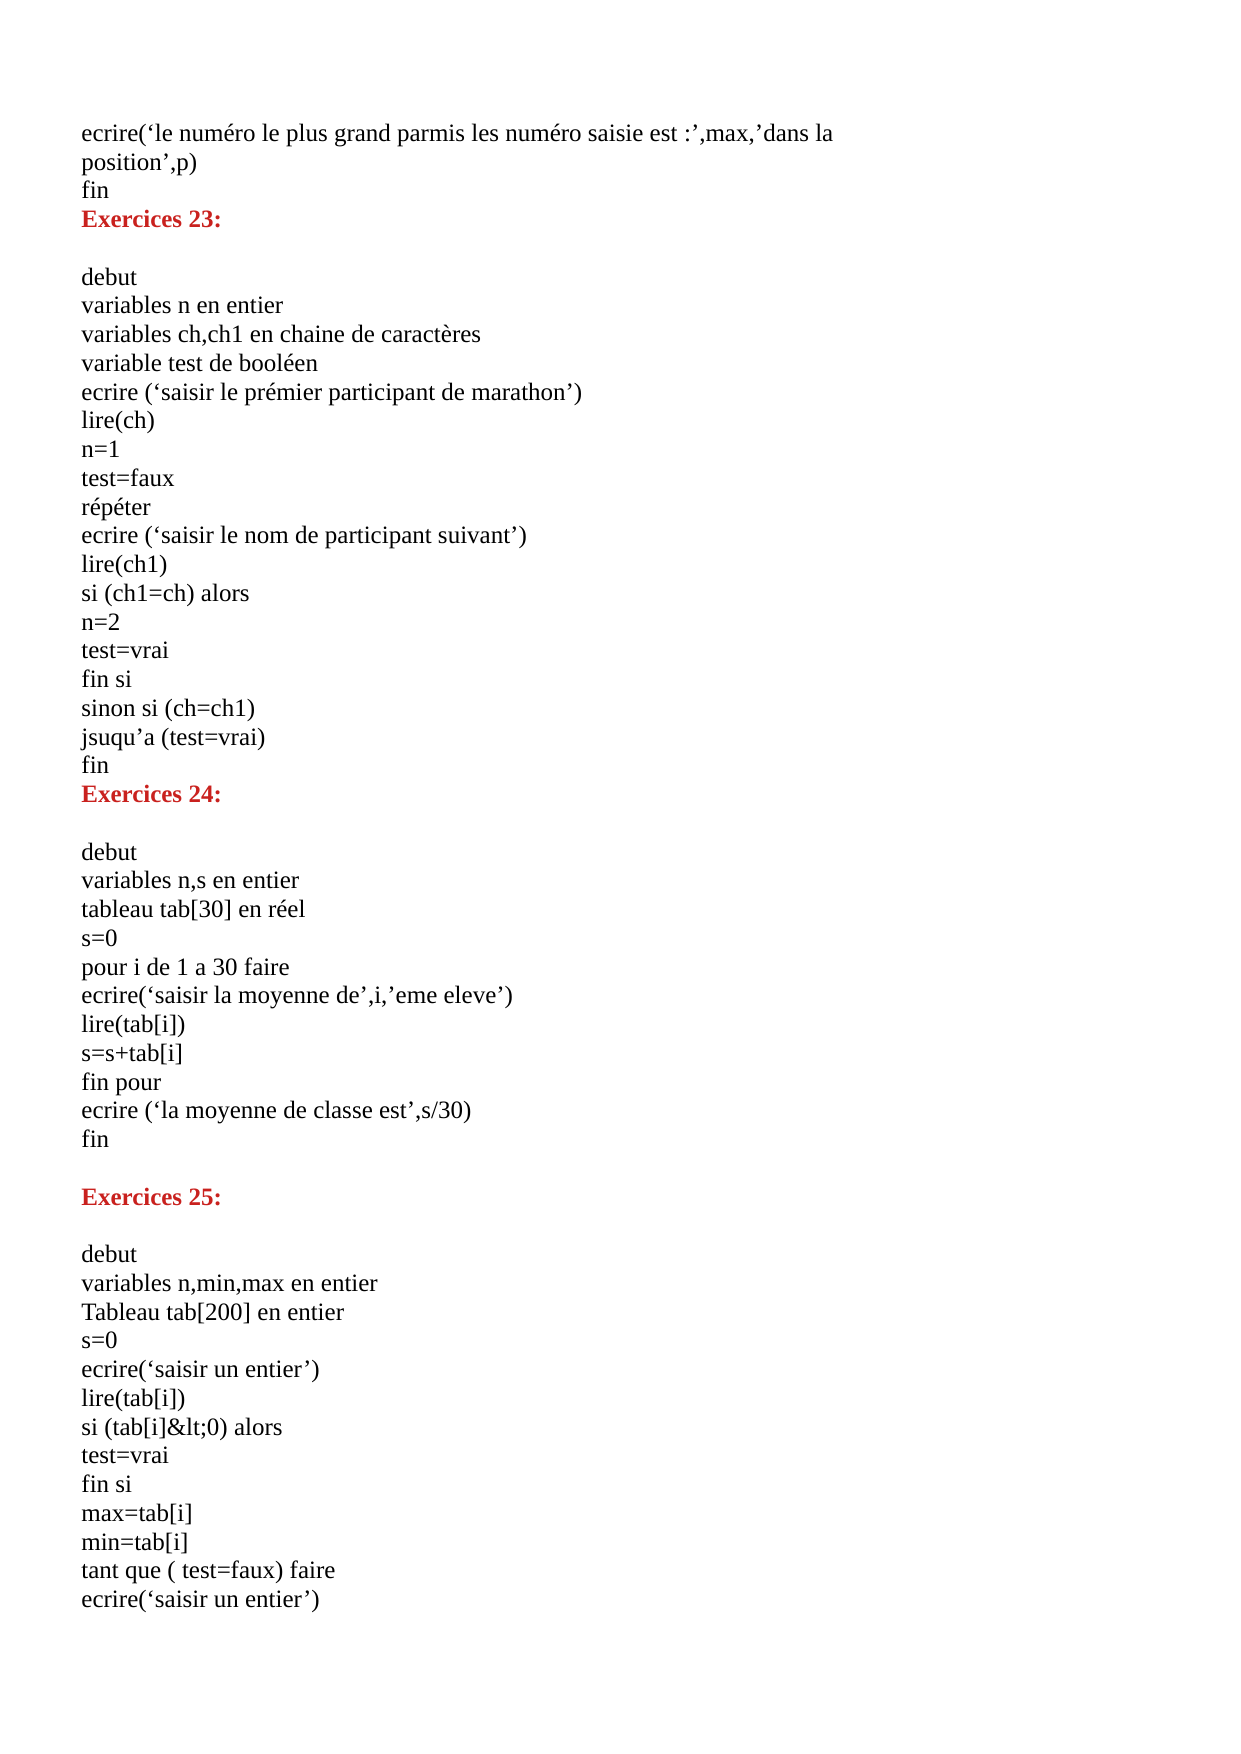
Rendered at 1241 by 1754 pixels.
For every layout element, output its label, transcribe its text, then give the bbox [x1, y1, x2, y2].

list Solution exercices algorithme 2 : exercice 1 : début variable ch en chaine de caractère variable l en entier ecrire(‘ donner un mot mot a calculer ’) lire(ch) ecrire(‘le mot ‘,ch,’contient’,lenght(ch),’ fin une autre méthodes a faire( avec boucle pour ) : début variable ch en chaine de caractère variable l en entier ecrire(‘ donner un mot mot a calculer ’) lire(ch) l=0 pour i de 1 a lenght(ch) faire l=l+1 finpour ecrire(‘le mot ‘,ch,’contient’,l,’caractères) fin Exercice 2 : début variable ch1,ch2,ch3 en chaine de caractère ecrire(‘donner ch1’) lire(ch1) ecrire(‘donner ch2’) lire(ch2) ecrire(‘donner ch3’) lire(ch3) ecrire(‘voila la chaine concatiner’,ch1+ch3+ch3) fin Exercice 3 : debut variables ch en chaine de caractère variables c en caractère variable test en bouléen ecrire(‘donner une chaine de caractère’) lire(ch) ecrire(‘donner la caractère a supprimer et qu’elle doit existe dans la chaine que déjà vous avez saisie’) lire(c) test=faux pour i de 1 a leng(ch) faire si(ch[i]=c) alors supprime(ch,i,1) test=vrai finsi finpour si(test=vrai)alors ecrire(‘la caractère est bien supprimer voila la nouvelle chaine’,ch) else ecrire(‘la caractère saisie n’existe pas dans la chaine’) finsi fin Exercices 4: debut varaibles ch en chaine de caractere varaibles i en entier repeter ecrire(‘ecrire le mot bonjour’) lire(ch) jusqu’a (ch=’bonjour’) pour i de 1 a long(ch) faire si(ch[i]=’u’) ecrire(ch[i]) finsi finpour fin Exercices 5 : debut variables c en caractère ecrire(‘donner un caractère’) lire(c) ecrire(son prédécesseur est’, SUCC(c) ,’et son successeur est’;PRED(c) ) fin Exercices 6 : debut variables c en caractère ecrire(‘donner un caractère’) lire(c) ecrire(son majuscule est’, MAJUS(c) ) fin Exercices 7 : debut variables n en entier ecrire(‘donner un entier’) lire(n) si(n mod 2=0) alors ecrire(‘n est impair’) sinon ecire(‘n est pair’) fin Exercices 8: debut variables x,y,z en caractère ecrire(‘donner le premier entier’) lire(x) ecrire(‘donner le deuxième entier’) lire(y) ecrire(‘donner le troisième entier’) lire(z) si (x=y+z)or(y=x+z)or(z=x+y) alors ecrire(‘oui l’un des ses entiers est le somme des autres deux entiers‘) else ecrire(‘il n’existe pas’) fin Exercices 9 : debut variables n en entier ecrire(‘donner un entier’) lire(n) si(n=0)faire ecrire(‘le nombre egale a 0’) sinon si (n &gt;0) alors ecrire(n,’est positif’) sinon ecrire(n,’est négatif’) fin Exercices 10 : debut variables x,y en entier ecrire(‘saisir x’) lire(x) ecrire(‘saisir y’) lire(y) si (x=y) alors ecrire(x,’egale a’,y) sinon si (x&gt;y) alors ecrire(x’,supérieur à’,y) else ecrire(y,’supérieur à’,x) fin 2eme prop: debut varaibles x en entier ecrire(‘saisir votre age’) lire(x) si((x&gt;=6)et(x&lt;=7)) alors ecrire(‘Poussin’) sinon si ((x&gt;=8)et(x&lt;=9)) alors ecrire(‘Pupille’) sinon si ((x&gt;=10)et(x&lt;=11)) alors ecrire(‘Minime’) sinon si (x&gt;=12) ecrire(‘Cadet’) finsi fin Exercices 11: debut varaibles x en entier ecrire(‘Taper la note du stagaire’) lire(x) si((x&gt;=10)et(x&lt;=12)) alors ecrire(‘Passable’) sinon si ((x&gt;12)et(x&lt;=14)) alors ecrire(‘Assez bien’) sinon si ((x&gt;14)et(x&lt;=16)) alors ecrire(‘Bien’) sinon si (x&gt;16) ecrire(‘Trés bien’) finsi fin Exercices 12: debut Variables h,m en entier ecrire(‘taper l’heure après minutes’) lire(h,m) ecrire(‘ « dans une minute, il sera’,h,’heure’,m ‘ »’) fin Exercices 13: debut Variables age en entier Variables sexe en chaine de caractère ecrire(‘svp taper votre sexe’) lire(sexe) ecrire(‘svp taper votre age’) lire(age) si((sexe=’homme’)et(age=20)) alors ecrire(‘vous devez payer les impots’) sinon si ((sexe=’femme’)et((age&gt;=18) ecrire(‘vous devez payer les impots’) sinon ecrire(‘vous ne devrez pas payer les impots’) fin Exercices 14: debut variables annee en entier ecrire(‘saisir l’année a tester’) lire(annee) si ((annee mod 4=0)et (annee mod 100=0)) ou (annee mod400=0)alors ecrire(‘cette année est bessextille’) finsin fin Exercices 15: debut variable j en entier ecrire(‘saisir le numéro de jour’) lire(j) suivant (j) faire ecrire(‘Lundi’) ecrire(‘Mardi’) ecrire(‘Mercredi’) ecrire(‘Jeudi’) ecrire(‘Vendredi’) ecrire(‘Samedi’) ecrire(‘Dimanche’) fin suivant fin Exercices 16: debut variables x ,y en réel variable vabs en réel ecrire(‘saisir x’) lire(x) ecrire(‘saisir y’) lire(y) si (x&gt;y) alors vabs=x-y sinon si (x&lt;y) vabs=(-(x-y)) finsi fin Exercices 17: debut variables n en entier repeter ecrire(‘saisir un eniter entre 1 et 3’) lire(n) jusqu’a ((n&gt;=1)et(n&lt;=3)) fin Exercices 18: debut variables n en entier variable test en booléen repeter ecrire(‘saisir un eniter entre 1 et 3’) lire(n) test=vrai si(n&gt;20)alors ecrire(‘plus petit’) test=faux sinon si (n&lt;10) ecrire(‘plus grand’) test=faux fin si jusqu’a (test=vrai) fin Exercices 19: debut variables n,i en entier ecrire(‘saisir un entier’) lire(n) pour i de 1 a (n+10=) faire ecrire(n+1) fin pour fin Exercices 20: debut variables n,s en entier ecrire(‘saisir un entier’) lire(n) pour i de 1 a n faire s=s+i fin pour ecrire(‘la somme des chiffres de’,n,’egale a’,s) fin Exercices 21: debut variables n,s en entier ecrire(‘saisir un entier’) s=1 lire(n) pour i de 1 a n faire s=s*i fin pour ecrire(‘la factorille de’ ,n,’egale a’,s) fin Exercices 22: debut variables max,i,p en entier tableau tab[20] en entier ecrire(‘saisir le prémier numéro’) lire(tab[1]) max=tab[1] p=1 pour 2 de 20 a n faire ecrire(‘saisir le’,i,’eme numéro’) lire(tab[i]) si(tab[i]&gt;max) alors max=tab[i] p=i fin si fin pour ecrire(‘le numéro le plus grand parmis les numéro saisie est :’,max,’dans la position’,p) fin Exercices 23: debut variables n en entier variables ch,ch1 en chaine de caractères variable test de booléen ecrire (‘saisir le prémier participant de marathon’) lire(ch) n=1 test=faux répéter ecrire (‘saisir le nom de participant suivant’) lire(ch1) si (ch1=ch) alors n=2 test=vrai fin si sinon si (ch=ch1) jsuqu’a (test=vrai) fin Exercices 24: debut variables n,s en entier tableau tab[30] en réel s=0 pour i de 1 a 30 faire ecrire(‘saisir la moyenne de’,i,’eme eleve’) lire(tab[i]) s=s+tab[i] fin pour ecrire (‘la moyenne de classe est’,s/30) fin Exercices 25: debut variables n,min,max en entier Tableau tab[200] en entier s=0 ecrire(‘saisir un entier’) lire(tab[i]) si (tab[i]&lt;0) alors test=vrai fin si max=tab[i] min=tab[i] tant que ( test=faux) faire ecrire(‘saisir un entier’) lire(tab[i]) si(tab[i]&lt;0) alors test=vrai fin si si (tab[i]&lt;min) alors min=tab[i] sinon si (tab[i]&gt;max) alors max=tab[i] fin si fin Exercices 26: debut variables i,s en entier tableau tab[200] en entiers Variable r en caractère ecrire(‘saisir l’age de prémier personne’) lire(tab[i]) repeter ecrire(‘Encore une autre personne O/N’) lire(r) s=ch[i] i=1 si (majus(r)=O) alors test=vrai i=i+1 ecrire(‘saisir son age’) lire(tab[i]) sinon si (majus(r)=N) alors test=faux fin si s=s+tab[i] jusqu’a (test=faux) ecrire(‘la moyenne dages des personnes participant au cinéma est’,s/i) fin Exercices 27: debut variables s,i en entier Tableau tab[5] en réel s=0 pour i de 1 à 5 faire ecrire(‘saisir un réel’) lire(tab[i]) s=s+tab[i] fin pour pour i de 1 a 5 faire ecrire(tab[i]) fin pour ecrire(‘la somme des réels est :’,s) fin Exercices 28: debut variables s,i,n,m,p en entier Tableau tab[N] en entiers répéter ecrire(‘saisir la taille de tableau’) lire(n) jsuqu’a (n&gt;0) s=0 p=1 pour i de 1 à n faire ecrire(‘saisir un entier’) lire(tab[i]) s=s+tab[i] f=f*i fin pour m=s/n fin Exercices 29: debut Tableau tab[7] en entiers variable i en entiers pour i de 1 à 7 faire tab[i]=0 fin pour fin Exercices 30: debut Tableau tab[6] en caractères variable i en entiers pour i de 1 à 6 faire ,,,,,,,,,,,,,,,,,,,,,,,,,,,,,, fin pour fin Exercices 31: debut tableau tab[9] en réel variable i en entiers pour i de 1 a 9 faire ecrire(‘saisir un note’) lire(tab[i]) fin pour fin Exercices 32: 0 | 1 | 4 | 9 | 16 | 25 Exercices 33: debut tableau tab[9] en réel variable i en entiers variable moy en réel s=0 pour i de 1 a 9 faire ecrire(‘saisir un note’) lire(tab[i]) s=s+tab[i] fin pour ecrire(‘la moyenne des notes est:’,s/9) fin Exercices 34: debut variables i,p,n en entier Tableau tab[n] en entiers répéter ecrire(‘saisir la taille de tableau’) lire(n) jsuqu’a (n&gt;0) p=0 n=0 pour i de 1 à n faire ecrire(‘saisir un entier’) lire(tab[i]) si (tab[i]&gt;0) alors p=p+ sinon si (tab[i]&lt;0) n=n+1 finsi fin pour ecrire(‘nombre des numéro positifs :’,p,’nombre des numéros négatif :’ ,n) fin Exercices 35: debut variables i,s en entier Tableau tab[n] en entiers pour i de 1 à n faire s=s+1 fin pour ecrire(‘la somme des case :’,s) fin Exercices 36: debut variables i en entier Tableau tab[n],tab2[n],tab3[n] en entiers pour i de 1 à n faire tab3[i]=tab2[i]+tab[i] fin pour fin Exercices 37: debut variables i,j,s en entier Tableau tab[n],tab1[n] en entiers s=0 pour i de 1 à n faire pour j de 1 à n faire s=s+(tab[j]*tab1[i]) fin pour ecrire(‘la somme finale est :’,s) fin Exercices 38: debut variables i,max en entier Tableau tab[n],tab1[n] en entiers repeter ecrire(‘saisir un nombre de valeurs pour le tableau’) lire(n) jusqu’a (n&gt;0) pour i de 1 à n faire ecrire(‘saisir un entier’) lire(n) fin pour pour i de 1 à n faire pour i de 1 à n faire tab1[i]=tab[i]+1 fin pour pour i de 1 à n faire ecrire(tab1[i]) fin pour fin Exercices 39: debut variables i,max,p en entier Tableau tab[n] en entiers ecrire(‘saisir un nombre de valeurs pour le tableau’) lire(n) pour i de 1 à n faire ecrire(‘saisir un entier’) lire(tab[i]) fin pour max=tab[1] pour i de 2 à n faire si(tab[i]&gt;max) alors max=tab[i] p=i fin si ecrire(‘le maximum de tableau :’,max,’dans la position’,p) fin pour fin Exercices 40: debut tableau tab[n] en réel variable s,i,n,m en réel répéter ecrire(‘saisir le nombre des notes de classe’) lire(n) jsuqu’a (n&gt;0) pour i de 1 a n faire ecrire(‘saisir un note’) lire(tab[i]) s=s+tab[i] fin pour m=s/n pour i de 1 a n faire si(tab[i]&gt;m) alors ecrire(tab[i]) fin si fin pour fin [44, 118, 1196, 1613]
